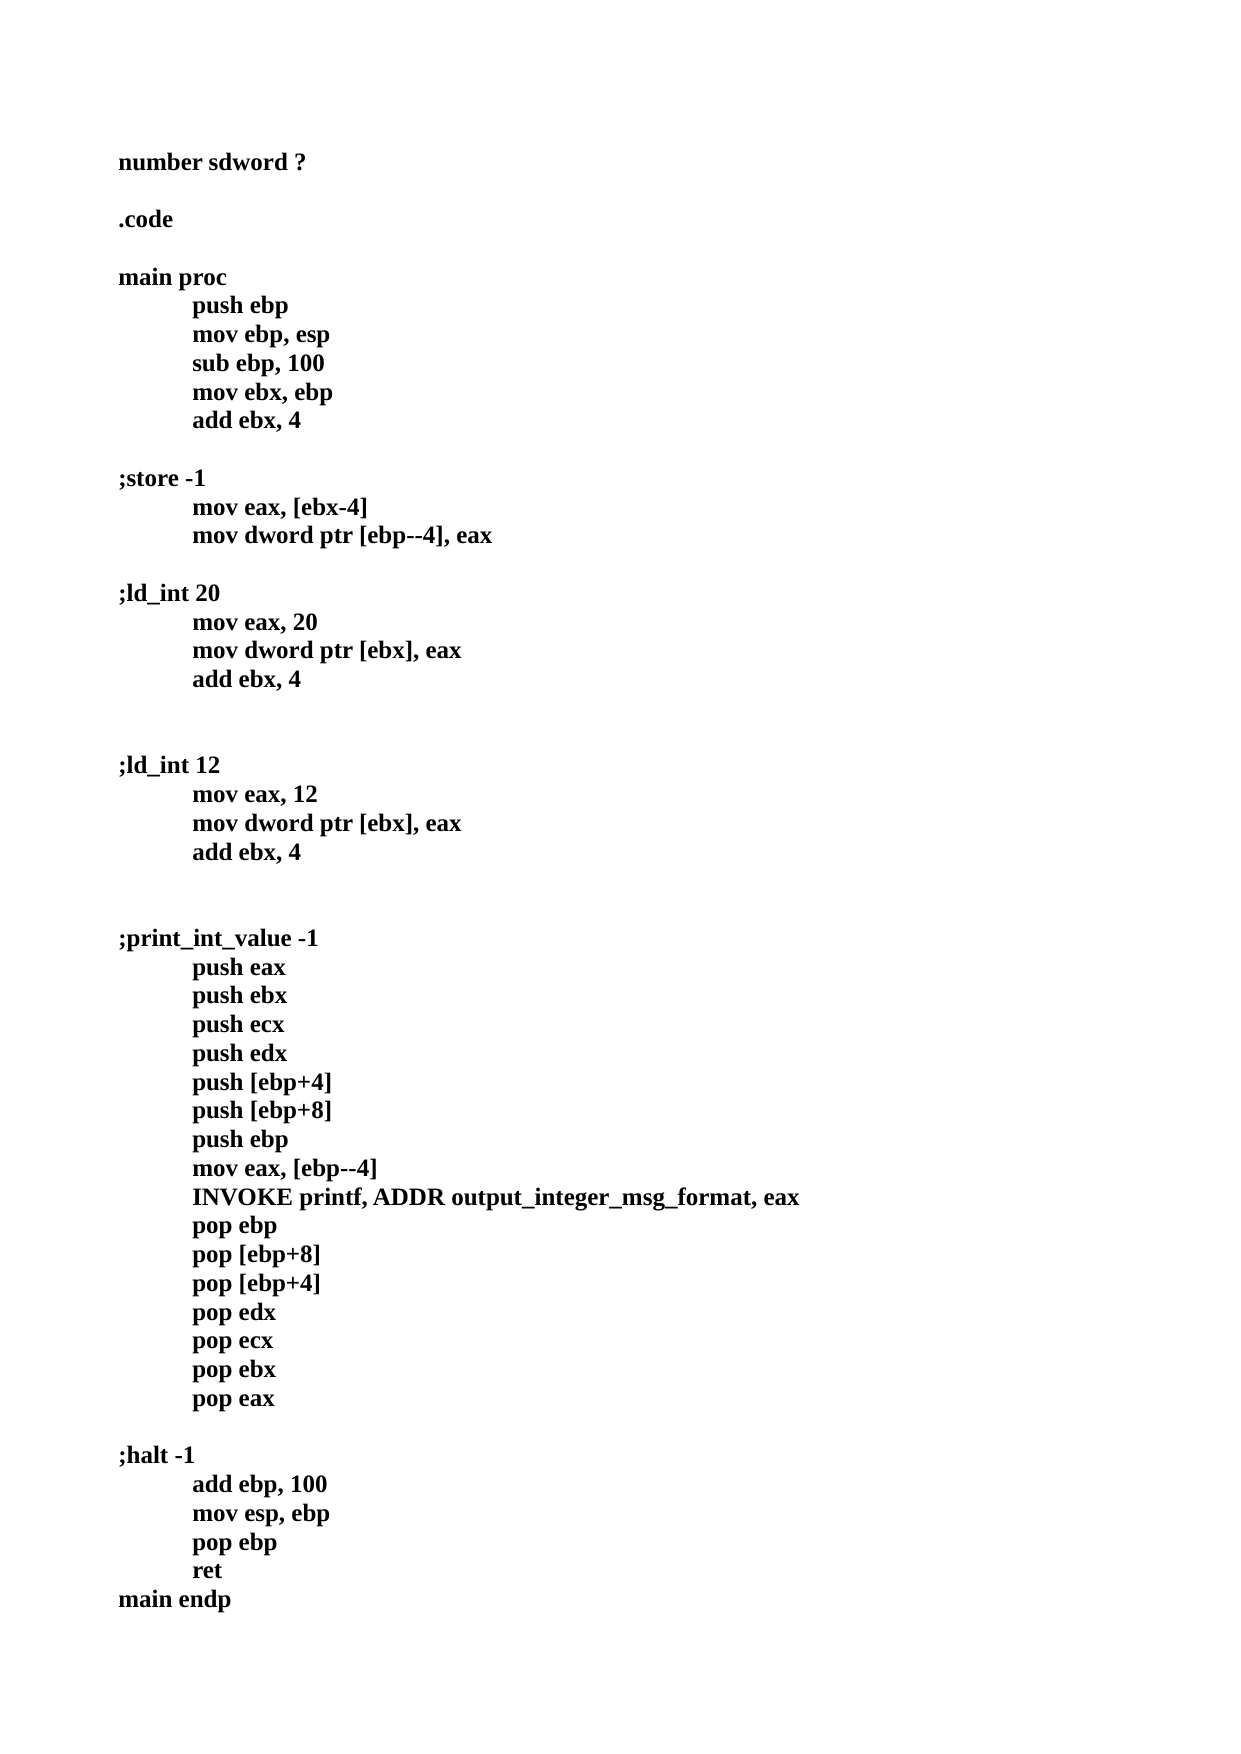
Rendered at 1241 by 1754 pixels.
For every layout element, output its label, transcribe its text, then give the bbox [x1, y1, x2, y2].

text main proc [118, 262, 1122, 291]
text number sdword ? [118, 147, 1122, 176]
text pop ebp [118, 1527, 1122, 1556]
text mov ebx, ebp [118, 377, 1122, 406]
text mov eax, 20 [118, 607, 1122, 636]
text ret [118, 1556, 1122, 1584]
text ;halt -1 [118, 1441, 1122, 1469]
text pop [ebp+8] [118, 1239, 1122, 1268]
text .code [118, 204, 1122, 233]
text push ebx [118, 981, 1122, 1009]
text ;ld_int 12 [118, 751, 1122, 779]
text mov dword ptr [ebx], eax [118, 808, 1122, 837]
text push ebp [118, 291, 1122, 319]
text mov esp, ebp [118, 1498, 1122, 1527]
text mov dword ptr [ebp--4], eax [118, 521, 1122, 549]
text push [ebp+8] [118, 1096, 1122, 1124]
text sub ebp, 100 [118, 348, 1122, 377]
text push ebp [118, 1124, 1122, 1153]
text mov ebp, esp [118, 319, 1122, 348]
text pop ebx [118, 1354, 1122, 1383]
text push edx [118, 1038, 1122, 1067]
text mov eax, [ebx-4] [118, 492, 1122, 521]
text ;store -1 [118, 463, 1122, 492]
text ;ld_int 20 [118, 578, 1122, 607]
text add ebp, 100 [118, 1469, 1122, 1498]
text mov eax, [ebp--4] [118, 1153, 1122, 1182]
text mov dword ptr [ebx], eax [118, 636, 1122, 664]
text INVOKE printf, ADDR output_integer_msg_format, eax [118, 1182, 1122, 1211]
text pop ecx [118, 1326, 1122, 1354]
text pop [ebp+4] [118, 1268, 1122, 1297]
text push eax [118, 952, 1122, 981]
text pop eax [118, 1383, 1122, 1412]
text mov eax, 12 [118, 779, 1122, 808]
text add ebx, 4 [118, 837, 1122, 866]
text add ebx, 4 [118, 406, 1122, 434]
text add ebx, 4 [118, 664, 1122, 693]
text push ecx [118, 1009, 1122, 1038]
text pop edx [118, 1297, 1122, 1326]
text ;print_int_value -1 [118, 923, 1122, 952]
text main endp [118, 1584, 1122, 1613]
text push [ebp+4] [118, 1067, 1122, 1096]
text pop ebp [118, 1211, 1122, 1239]
